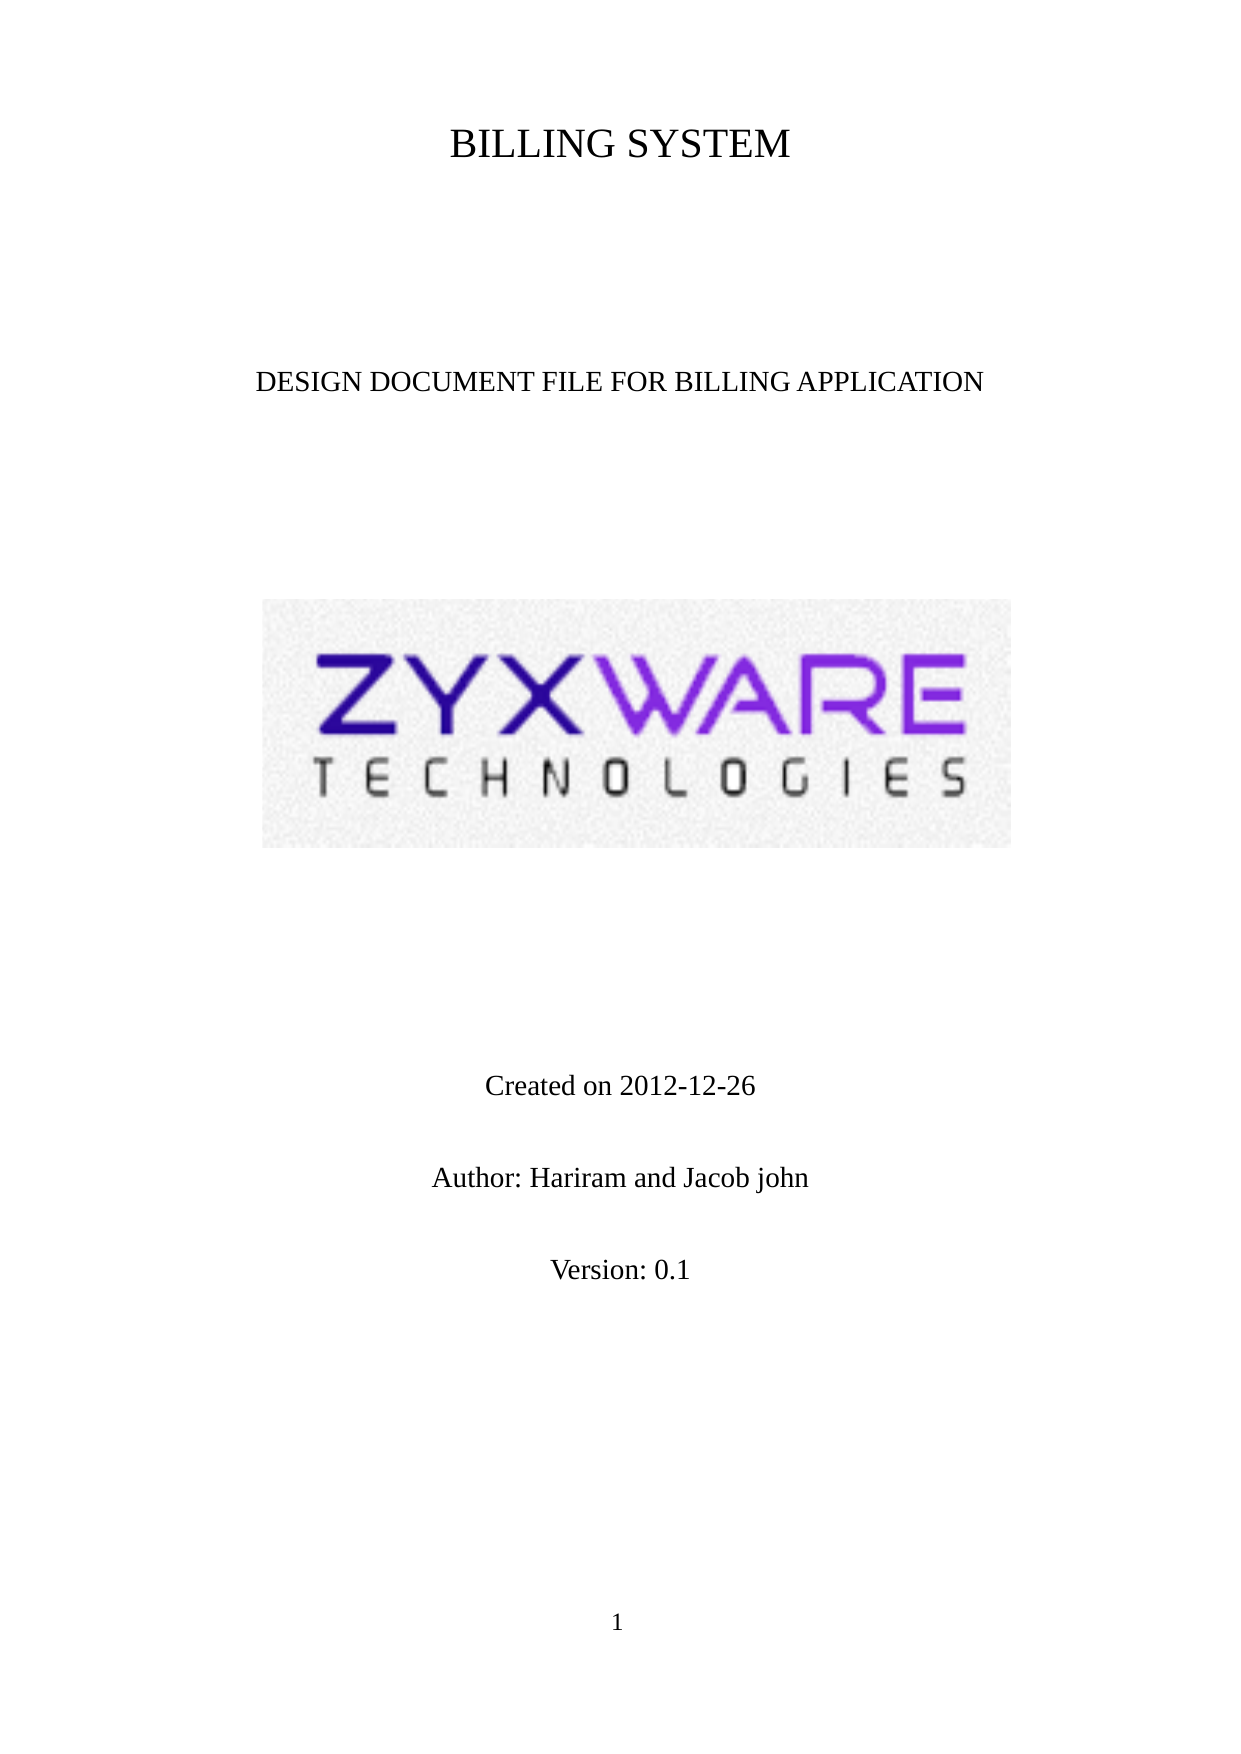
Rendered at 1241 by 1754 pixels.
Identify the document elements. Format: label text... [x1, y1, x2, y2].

text DESIGN DOCUMENT FILE FOR BILLING APPLICATION [118, 364, 1122, 398]
text Author: Hariram and Jacob john [118, 1160, 1122, 1193]
text Created on 2012-12-26 [118, 1068, 1122, 1101]
picture [262, 599, 1011, 848]
text BILLING SYSTEM [118, 118, 1122, 166]
text Version: 0.1 [118, 1252, 1122, 1285]
